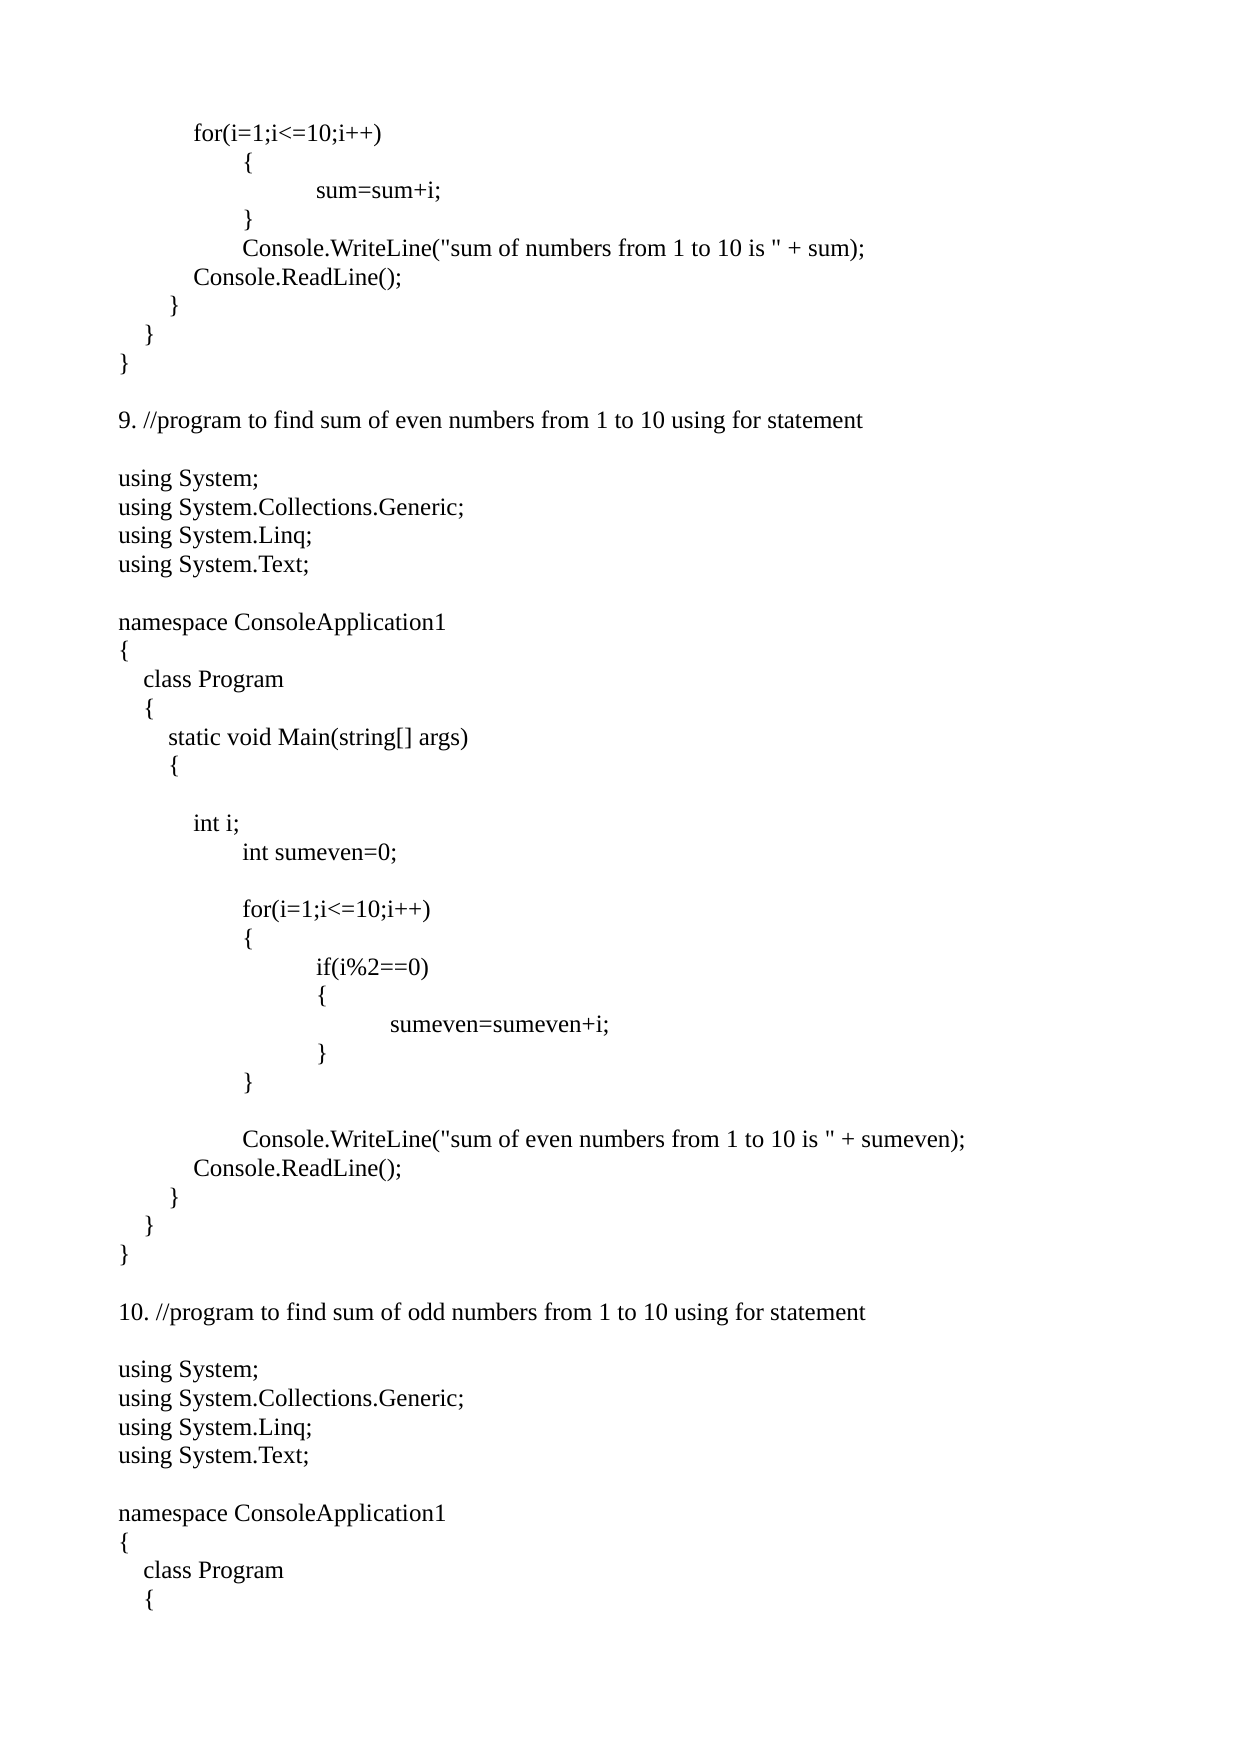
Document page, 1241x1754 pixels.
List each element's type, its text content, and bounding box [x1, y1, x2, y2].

text } [118, 291, 1122, 319]
text { [118, 636, 1122, 664]
text 9. //program to find sum of even numbers from 1 to 10 using for statement [118, 406, 1122, 434]
text using System.Collections.Generic; [118, 492, 1122, 521]
text class Program [118, 664, 1122, 693]
text int sumeven=0; [118, 837, 1122, 866]
text 10. //program to find sum of odd numbers from 1 to 10 using for statement [118, 1297, 1122, 1326]
text using System.Text; [118, 1441, 1122, 1469]
text using System; [118, 1354, 1122, 1383]
text for(i=1;i<=10;i++) [118, 118, 1122, 147]
text { [118, 751, 1122, 779]
text { [118, 923, 1122, 952]
text using System.Collections.Generic; [118, 1383, 1122, 1412]
text } [118, 319, 1122, 348]
text using System.Text; [118, 549, 1122, 578]
text for(i=1;i<=10;i++) [118, 894, 1122, 923]
text Console.ReadLine(); [118, 262, 1122, 291]
text sumeven=sumeven+i; [118, 1009, 1122, 1038]
text Console.WriteLine("sum of numbers from 1 to 10 is " + sum); [118, 233, 1122, 262]
text static void Main(string[] args) [118, 722, 1122, 751]
text Console.ReadLine(); [118, 1153, 1122, 1182]
text } [118, 1239, 1122, 1268]
text } [118, 1067, 1122, 1096]
text namespace ConsoleApplication1 [118, 607, 1122, 636]
text Console.WriteLine("sum of even numbers from 1 to 10 is " + sumeven); [118, 1124, 1122, 1153]
text } [118, 348, 1122, 377]
text } [118, 204, 1122, 233]
text } [118, 1211, 1122, 1239]
text } [118, 1182, 1122, 1211]
text namespace ConsoleApplication1 [118, 1498, 1122, 1527]
text using System; [118, 463, 1122, 492]
text { [118, 981, 1122, 1009]
text sum=sum+i; [118, 176, 1122, 204]
text { [118, 147, 1122, 176]
text class Program [118, 1556, 1122, 1584]
text int i; [118, 808, 1122, 837]
text { [118, 1527, 1122, 1556]
text using System.Linq; [118, 521, 1122, 549]
text { [118, 693, 1122, 722]
text { [118, 1584, 1122, 1613]
text using System.Linq; [118, 1412, 1122, 1441]
text if(i%2==0) [118, 952, 1122, 981]
text } [118, 1038, 1122, 1067]
